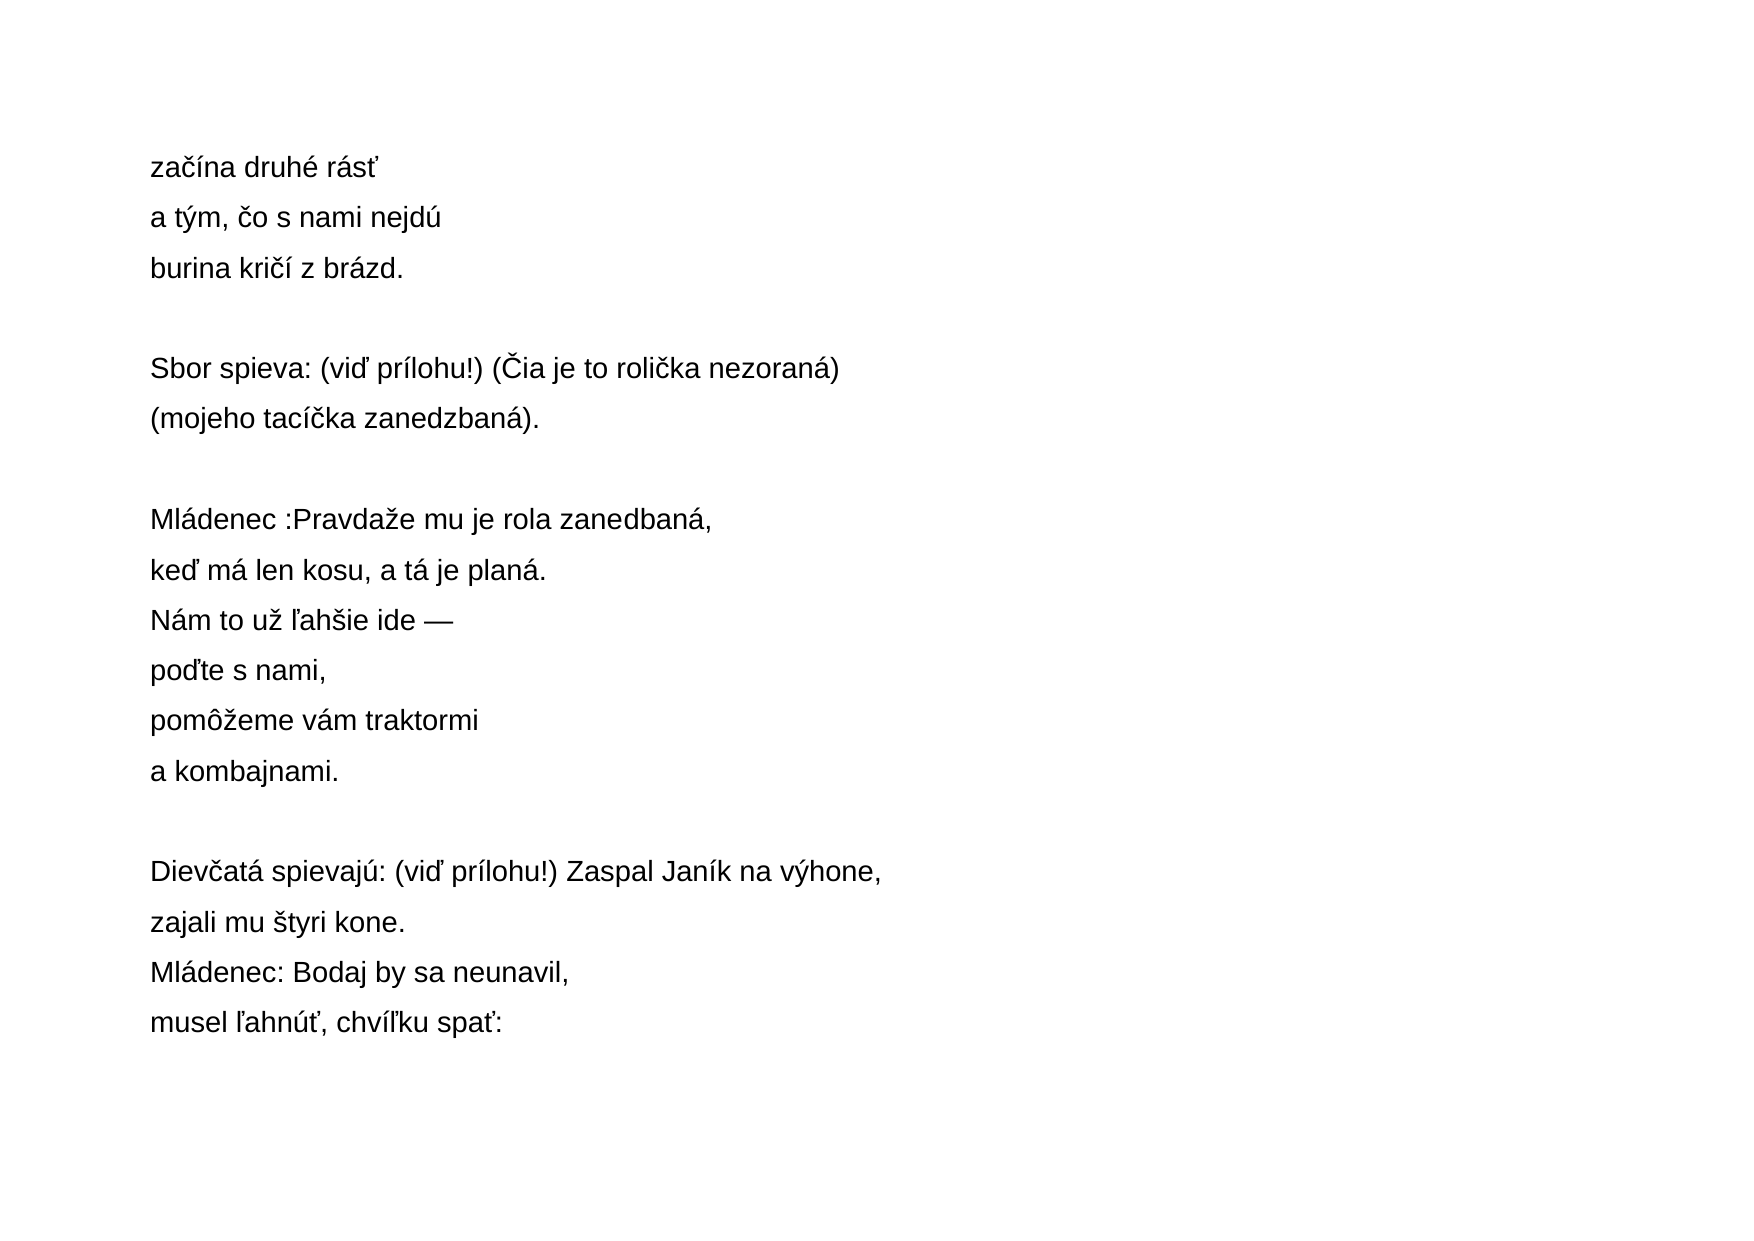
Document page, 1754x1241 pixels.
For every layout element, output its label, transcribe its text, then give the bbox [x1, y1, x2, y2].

text zajali mu štyri kone. [150, 905, 1242, 938]
text keď má len kosu, a tá je planá. [150, 552, 1242, 586]
text začína druhé rásť [150, 150, 1242, 183]
text Sbor spieva: (viď prílohu!) (Čia je to rolička nezoraná) [150, 351, 1242, 385]
text Mládenec :Pravdaže mu je rola zane­dbaná, [150, 502, 1242, 536]
text a kombajnami. [150, 754, 1242, 787]
text (mojeho tacíčka zanedzbaná). [150, 402, 1242, 435]
text a tým, čo s nami nejdú [150, 200, 1242, 234]
text pomôžeme vám traktormi [150, 703, 1242, 737]
text musel ľahnúť, chvíľku spať: [150, 1005, 1242, 1039]
text poďte s nami, [150, 653, 1242, 687]
text Dievčatá spievajú: (viď prílohu!) Zaspal Janík na výhone, [150, 854, 1242, 888]
text Mládenec: Bodaj by sa neunavil, [150, 955, 1242, 988]
text Nám to už ľahšie ide — [150, 603, 1242, 636]
text burina kričí z brázd. [150, 251, 1242, 284]
